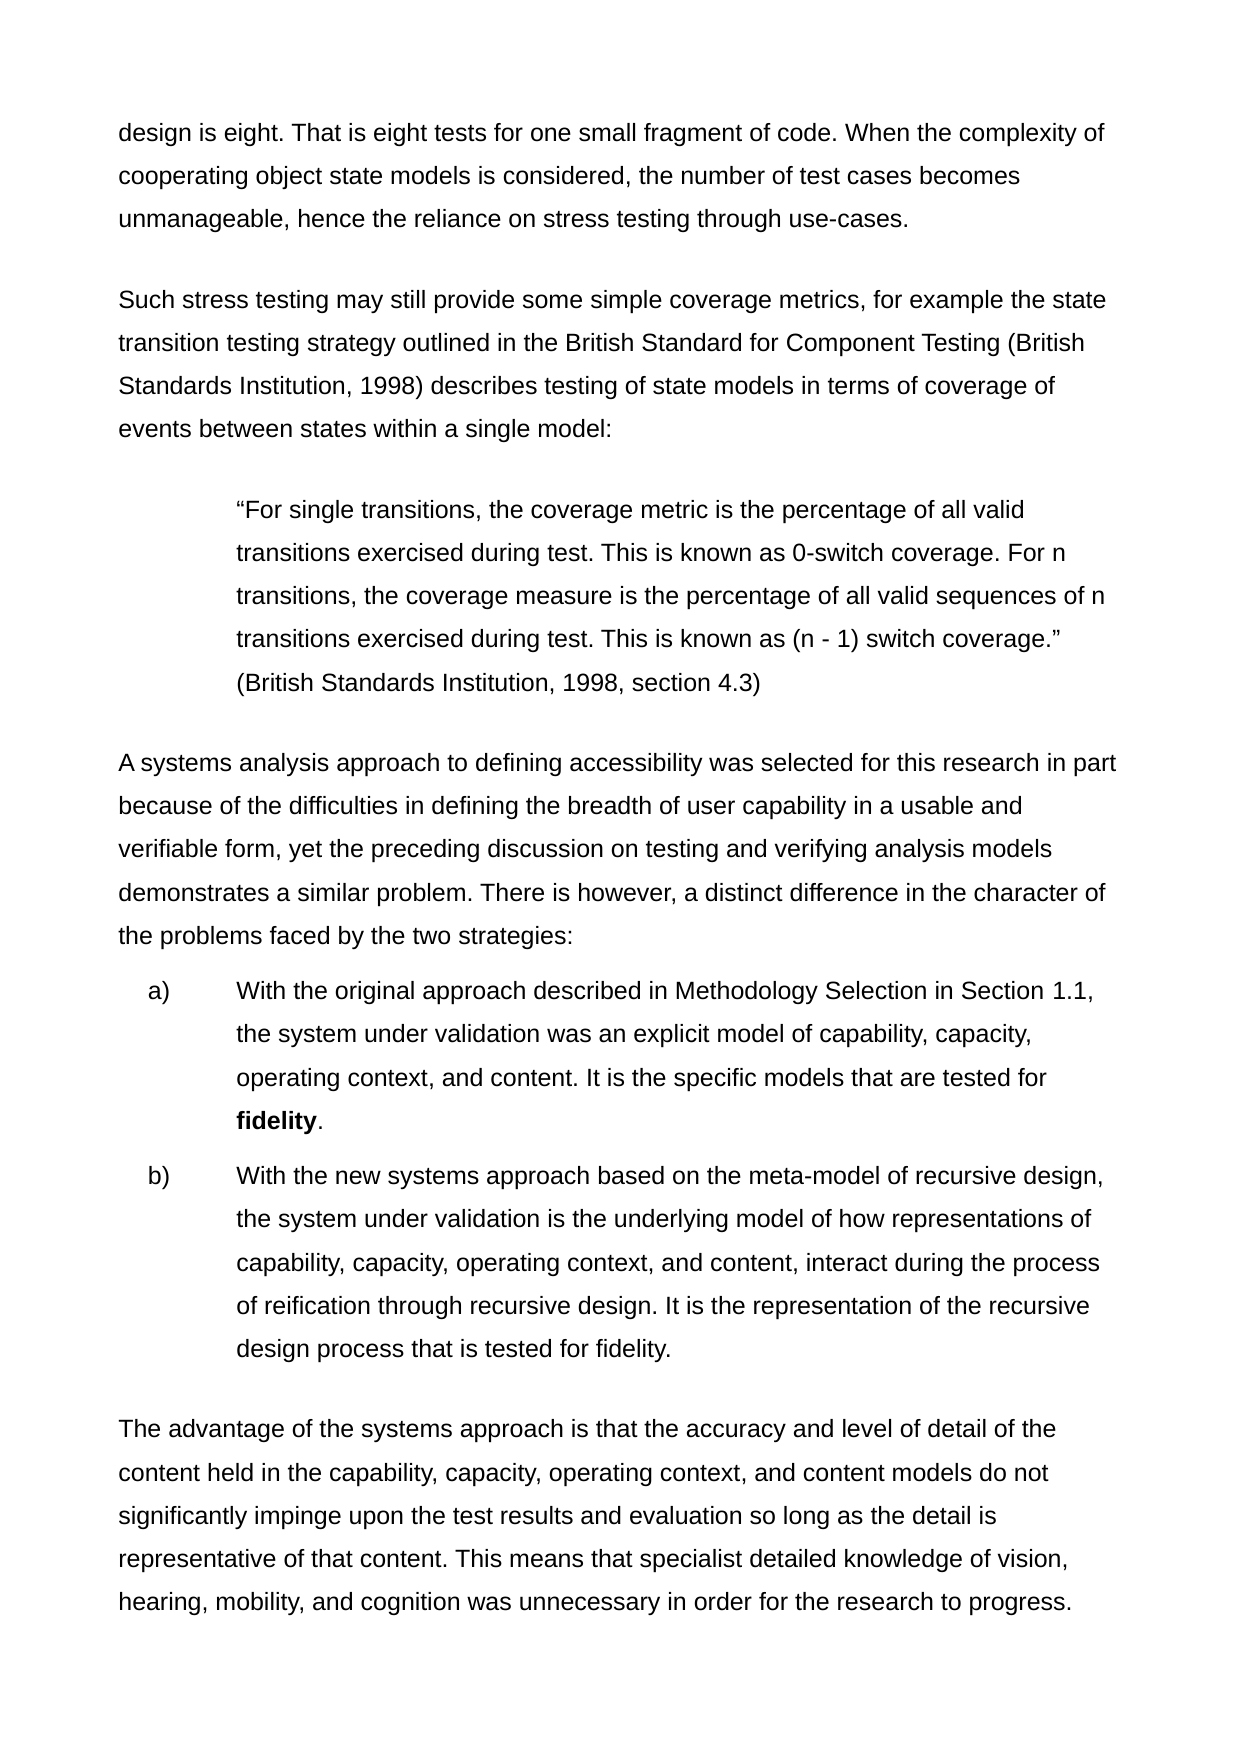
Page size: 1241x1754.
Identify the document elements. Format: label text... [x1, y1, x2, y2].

text The advantage of the systems approach is that the accuracy and level of detail of the content held in the capability, capacity, operating context, and content models do not significantly impinge upon the test results and evaluation so long as the detail is representative of that content. This means that specialist detailed knowledge of vision, hearing, mobility, and cognition was unnecessary in order for the research to progress. [118, 1414, 1122, 1616]
text a) With the original approach described in Methodology Selection in Section 1.1, the system under validation was an explicit model of capability, capacity, operating context, and content. It is the specific models that are tested for fidelity. [148, 976, 1122, 1134]
text design is eight. That is eight tests for one small fragment of code. When the complexity of cooperating object state models is considered, the number of test cases becomes unmanageable, hence the reliance on stress testing through use-cases. [118, 118, 1122, 233]
text “For single transitions, the coverage metric is the percentage of all valid transitions exercised during test. This is known as 0-switch coverage. For n transitions, the coverage measure is the percentage of all valid sequences of n transitions exercised during test. This is known as (n - 1) switch coverage.” (British Standards Institution, 1998, section 4.3) [236, 495, 1122, 696]
text b) With the new systems approach based on the meta-model of recursive design, the system under validation is the underlying model of how representations of capability, capacity, operating context, and content, interact during the process of reification through recursive design. It is the representation of the recursive design process that is tested for fidelity. [148, 1161, 1122, 1362]
text A systems analysis approach to defining accessibility was selected for this research in part because of the difficulties in defining the breadth of user capability in a usable and verifiable form, yet the preceding discussion on testing and verifying analysis models demonstrates a similar problem. There is however, a distinct difference in the character of the problems faced by the two strategies: [118, 748, 1122, 949]
text Such stress testing may still provide some simple coverage metrics, for example the state transition testing strategy outlined in the British Standard for Component Testing (British Standards Institution, 1998) describes testing of state models in terms of coverage of events between states within a single model: [118, 285, 1122, 443]
